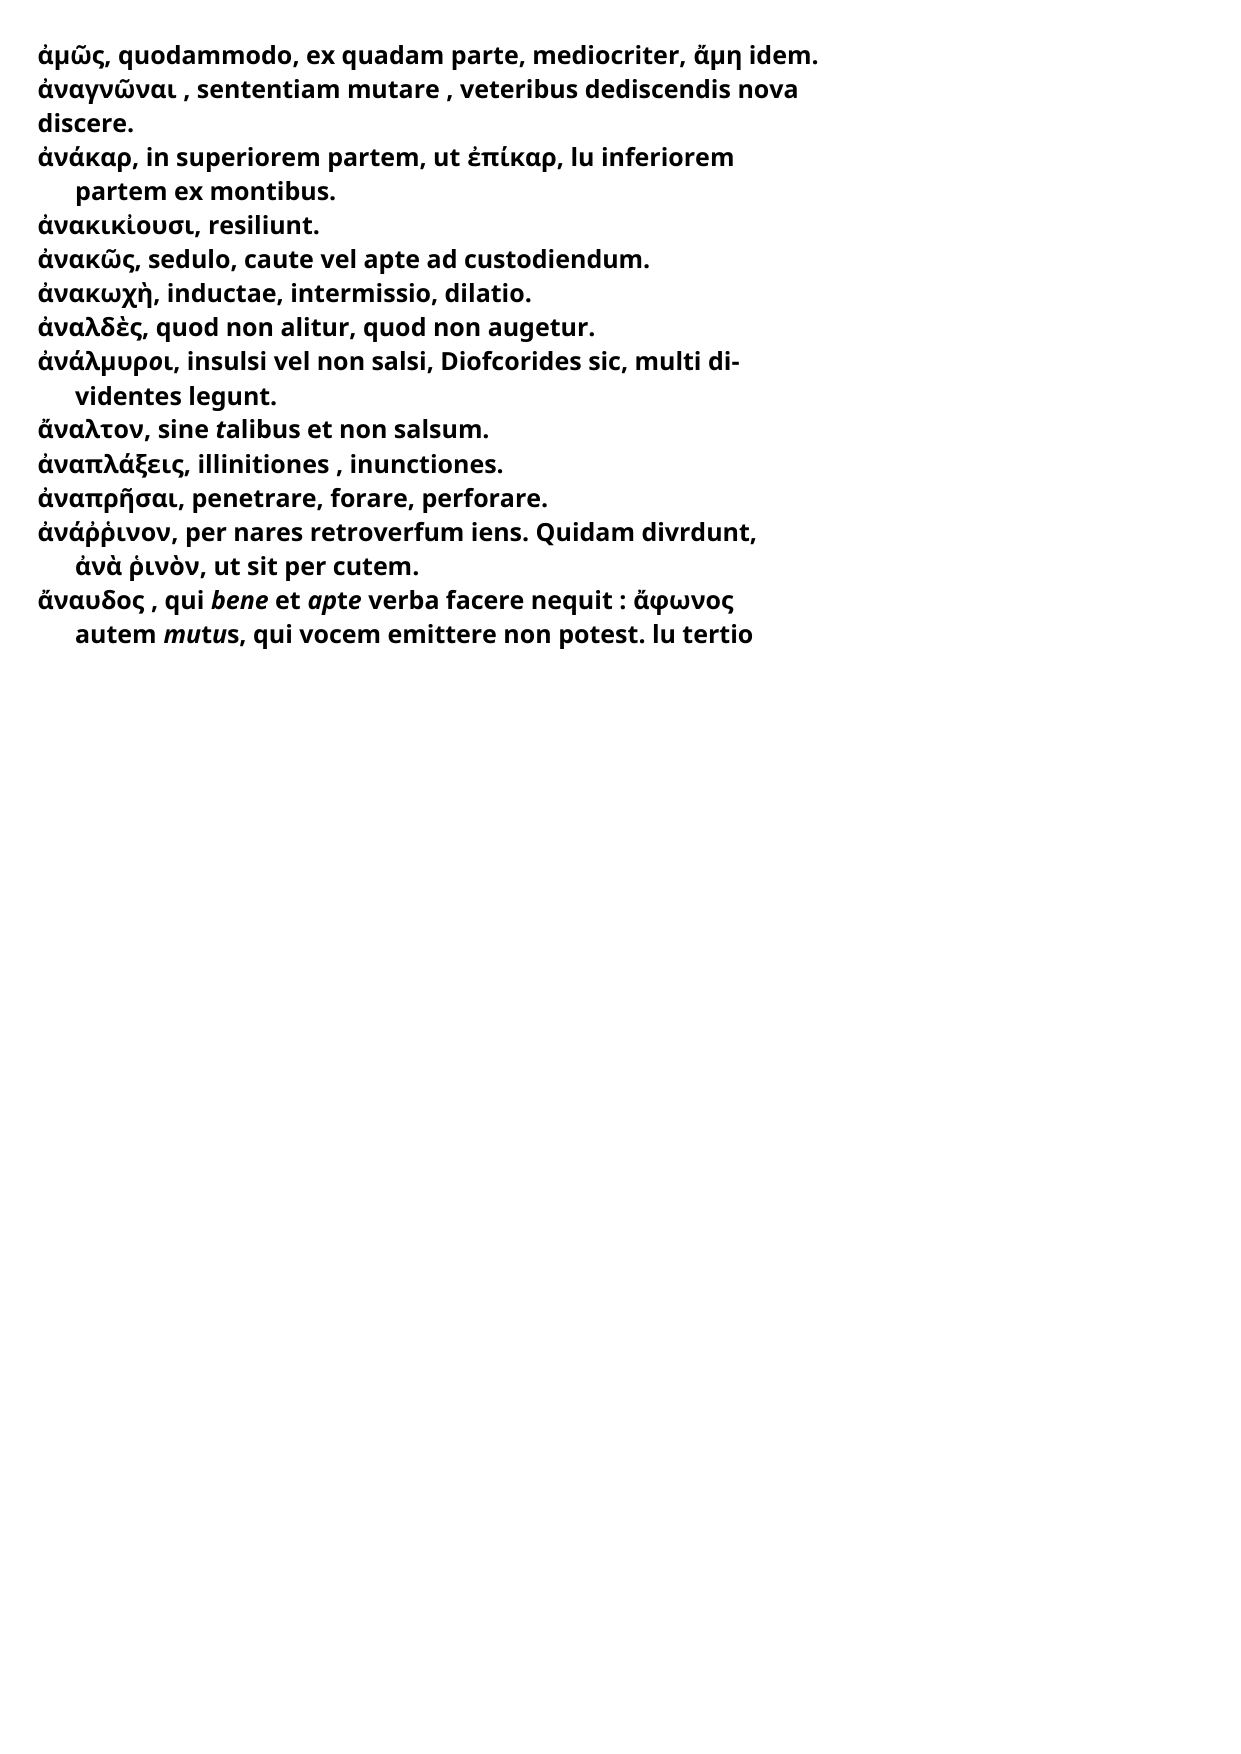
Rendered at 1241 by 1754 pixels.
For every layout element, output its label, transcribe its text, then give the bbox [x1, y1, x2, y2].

text ἀμῶς, quodammodo, ex quadam parte, mediocriter, ἄμη idem. ἀναγνῶναι , sententiam mutare , veteribus dediscendis nova discere. [37, 37, 1203, 140]
text ἀναλδὲς, quod non alitur, quod non augetur. [37, 310, 1203, 344]
text ἀνακικἰουσι, resiliunt. [37, 208, 1203, 242]
text ἀνάλμυροι, insulsi vel non salsi, Diofcorides sic, multi di- videntes legunt. [37, 344, 1203, 412]
text ἀναπρῆσαι, penetrare, forare, perforare. [37, 480, 1203, 514]
text ἄναυδος , qui bene et apte verba facere nequit : ἄφωνος autem mutus, qui vocem emittere non potest. lu tertio [37, 582, 1203, 651]
text ἄναλτον, sine talibus et non salsum. [37, 412, 1203, 446]
text ἀνάκαρ, in superiorem partem, ut ἐπίκαρ, lu inferiorem partem ex montibus. [37, 140, 1203, 208]
text ἀναπλάξεις, illinitiones , inunctiones. [37, 446, 1203, 480]
text ἀνάῤῥινον, per nares retroverfum iens. Quidam divrdunt, ἀνὰ ῥινὸν, ut sit per cutem. [37, 514, 1203, 582]
text ἀνακῶς, sedulo, caute vel apte ad custodiendum. [37, 242, 1203, 276]
text ἀνακωχὴ, inductae, intermissio, dilatio. [37, 276, 1203, 310]
